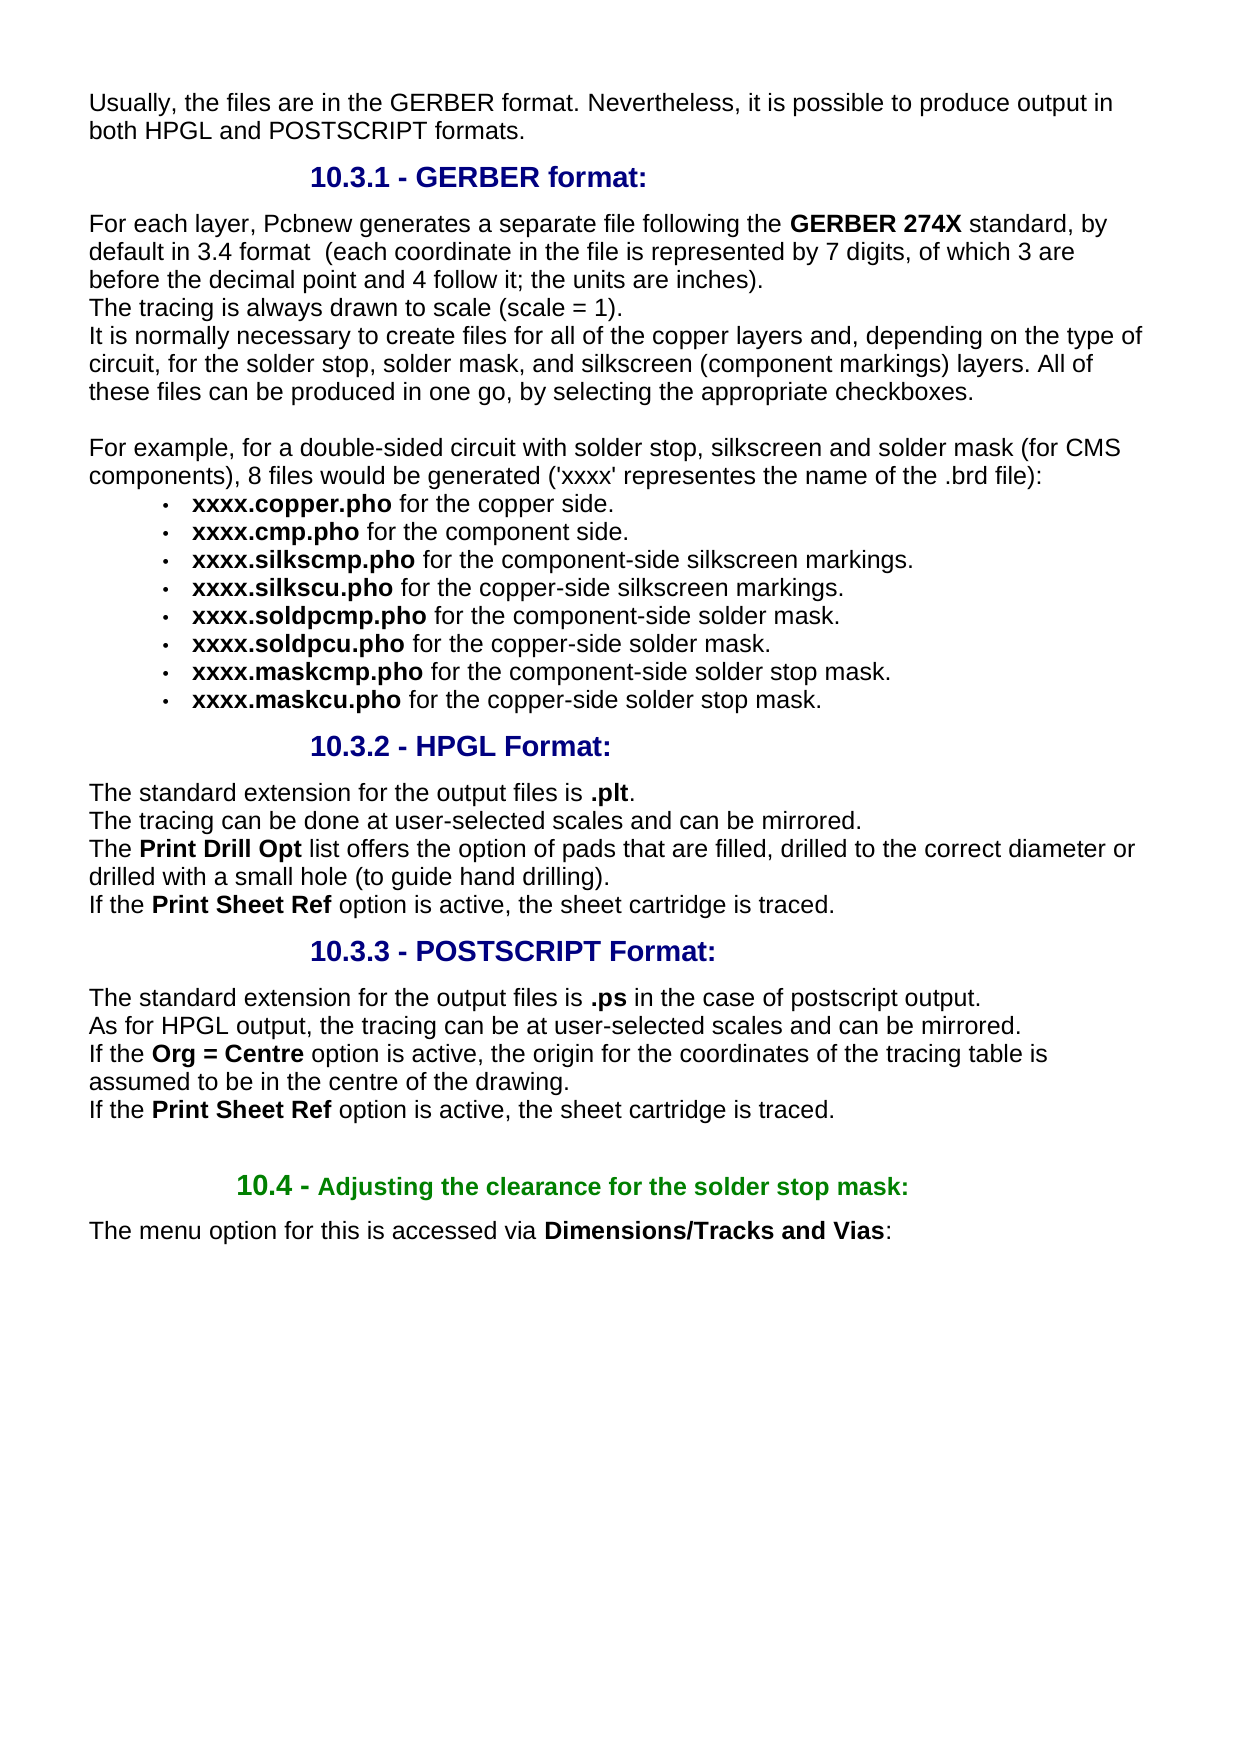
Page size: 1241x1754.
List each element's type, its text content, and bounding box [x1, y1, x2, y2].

list xxxx.maskcmp.pho for the component-side solder stop mask. [162, 658, 1152, 686]
subtitle POSTSCRIPT Format: [236, 935, 1152, 968]
subtitle HPGL Format: [236, 730, 1152, 763]
list xxxx.soldpcmp.pho for the component-side solder mask. [162, 602, 1152, 630]
text For example, for a double-sided circuit with solder stop, silkscreen and solder mask (for CMS components), 8 files would be generated ('xxxx' representes the name of the .brd file): [88, 434, 1152, 490]
list xxxx.copper.pho for the copper side. [162, 490, 1152, 518]
text The standard extension for the output files is .ps in the case of postscript output. [88, 984, 1152, 1012]
text The tracing is always drawn to scale (scale = 1). [88, 294, 1152, 322]
text The Print Drill Opt list offers the option of pads that are filled, drilled to the correct diameter or drilled with a small hole (to guide hand drilling). [88, 835, 1152, 891]
text Usually, the files are in the GERBER format. Nevertheless, it is possible to produce output in both HPGL and POSTSCRIPT formats. [88, 88, 1152, 144]
list xxxx.maskcu.pho for the copper-side solder stop mask. [162, 686, 1152, 714]
text The standard extension for the output files is .plt. [88, 779, 1152, 807]
text As for HPGL output, the tracing can be at user-selected scales and can be mirrored. [88, 1012, 1152, 1040]
text If the Print Sheet Ref option is active, the sheet cartridge is traced. [88, 891, 1152, 919]
text The tracing can be done at user-selected scales and can be mirrored. [88, 807, 1152, 835]
text The menu option for this is accessed via Dimensions/Tracks and Vias: [88, 1217, 1152, 1245]
subtitle GERBER format: [236, 161, 1152, 193]
text For each layer, Pcbnew generates a separate file following the GERBER 274X standard, by default in 3.4 format (each coordinate in the file is represented by 7 digits, of which 3 are before the decimal point and 4 follow it; the units are inches). [88, 209, 1152, 294]
list xxxx.soldpcu.pho for the copper-side solder mask. [162, 630, 1152, 658]
list xxxx.cmp.pho for the component side. [162, 518, 1152, 546]
text If the Org = Centre option is active, the origin for the coordinates of the tracing table is assumed to be in the centre of the drawing. [88, 1040, 1152, 1096]
subtitle Adjusting the clearance for the solder stop mask: [162, 1168, 1152, 1201]
text If the Print Sheet Ref option is active, the sheet cartridge is traced. [88, 1096, 1152, 1124]
list xxxx.silkscmp.pho for the component-side silkscreen markings. [162, 546, 1152, 574]
text It is normally necessary to create files for all of the copper layers and, depending on the type of circuit, for the solder stop, solder mask, and silkscreen (component markings) layers. All of these files can be produced in one go, by selecting the appropriate checkboxes. [88, 322, 1152, 406]
list xxxx.silkscu.pho for the copper-side silkscreen markings. [162, 574, 1152, 602]
